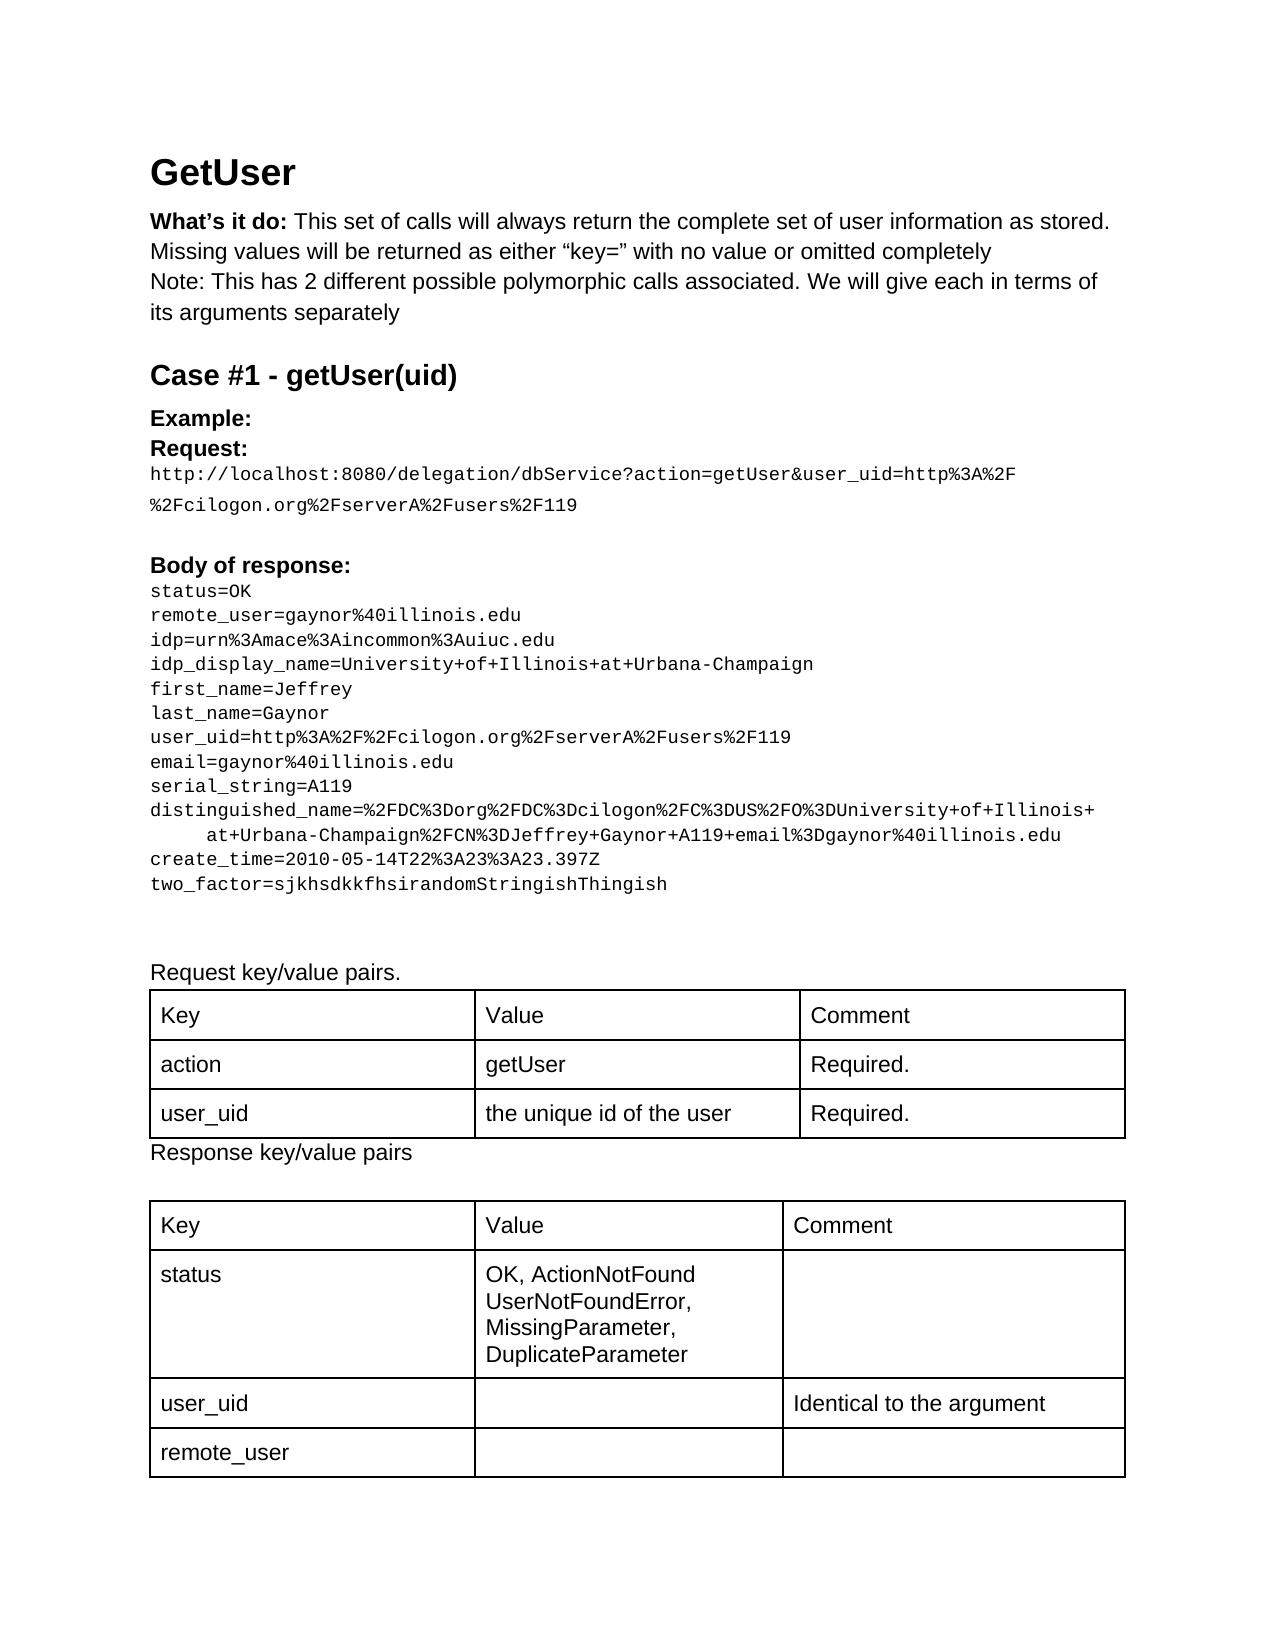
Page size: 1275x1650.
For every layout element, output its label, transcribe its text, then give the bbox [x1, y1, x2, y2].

table_cell Identical to the argument [784, 1379, 1124, 1427]
text http://localhost:8080/delegation/dbService?action=getUser&user_uid=http%3A%2F%2Fcilogon.org%2FserverA%2Fusers%2F119 [150, 465, 1125, 517]
text idp_display_name=University+of+Illinois+at+Urbana-Champaign [150, 655, 1125, 676]
table_cell the unique id of the user [476, 1090, 799, 1137]
table_cell user_uid [151, 1379, 474, 1427]
text Body of response: [150, 552, 1125, 578]
table_cell getUser [476, 1041, 799, 1088]
text Request: [150, 435, 1125, 461]
table_header Key [151, 1202, 474, 1249]
text Response key/value pairs [150, 1139, 1125, 1166]
table_cell user_uid [151, 1090, 474, 1137]
text Request key/value pairs. [150, 959, 1125, 986]
table_header Value [476, 991, 799, 1039]
text two_factor=sjkhsdkkfhsirandomStringishThingish [150, 874, 1125, 896]
table_cell OK, ActionNotFound UserNotFoundError, MissingParameter, DuplicateParameter [476, 1251, 782, 1377]
text at+Urbana-Champaign%2FCN%3DJeffrey+Gaynor+A119+email%3Dgaynor%40illinois.edu [150, 826, 1125, 847]
table_cell status [151, 1251, 474, 1377]
table_cell [784, 1251, 1124, 1377]
table_cell Required. [801, 1090, 1124, 1137]
text first_name=Jeffrey [150, 679, 1125, 701]
text Note: This has 2 different possible polymorphic calls associated. We will give each in terms of its arguments separately [150, 268, 1125, 325]
table_cell [476, 1379, 782, 1427]
text remote_user=gaynor%40illinois.edu [150, 606, 1125, 627]
subtitle GetUser [150, 150, 1125, 193]
text distinguished_name=%2FDC%3Dorg%2FDC%3Dcilogon%2FC%3DUS%2FO%3DUniversity+of+Illinois+ [150, 801, 1125, 822]
table_header Comment [801, 991, 1124, 1039]
table_cell Required. [801, 1041, 1124, 1088]
table_cell action [151, 1041, 474, 1088]
text Example: [150, 405, 1125, 431]
table_header Key [151, 991, 474, 1039]
text user_uid=http%3A%2F%2Fcilogon.org%2FserverA%2Fusers%2F119 [150, 728, 1125, 749]
text email=gaynor%40illinois.edu [150, 752, 1125, 774]
text serial_string=A119 [150, 777, 1125, 798]
text status=OK [150, 582, 1125, 603]
subtitle Case #1 - getUser(uid) [150, 358, 1125, 391]
text idp=urn%3Amace%3Aincommon%3Auiuc.edu [150, 631, 1125, 652]
table_cell [784, 1429, 1124, 1476]
table_header Comment [784, 1202, 1124, 1249]
table_cell [476, 1429, 782, 1476]
text last_name=Gaynor [150, 704, 1125, 725]
text What’s it do: This set of calls will always return the complete set of user information as stored. Missing values will be returned as either “key=” with no value or omitted completely [150, 208, 1125, 264]
table_cell remote_user [151, 1429, 474, 1476]
text create_time=2010-05-14T22%3A23%3A23.397Z [150, 850, 1125, 871]
table_header Value [476, 1202, 782, 1249]
